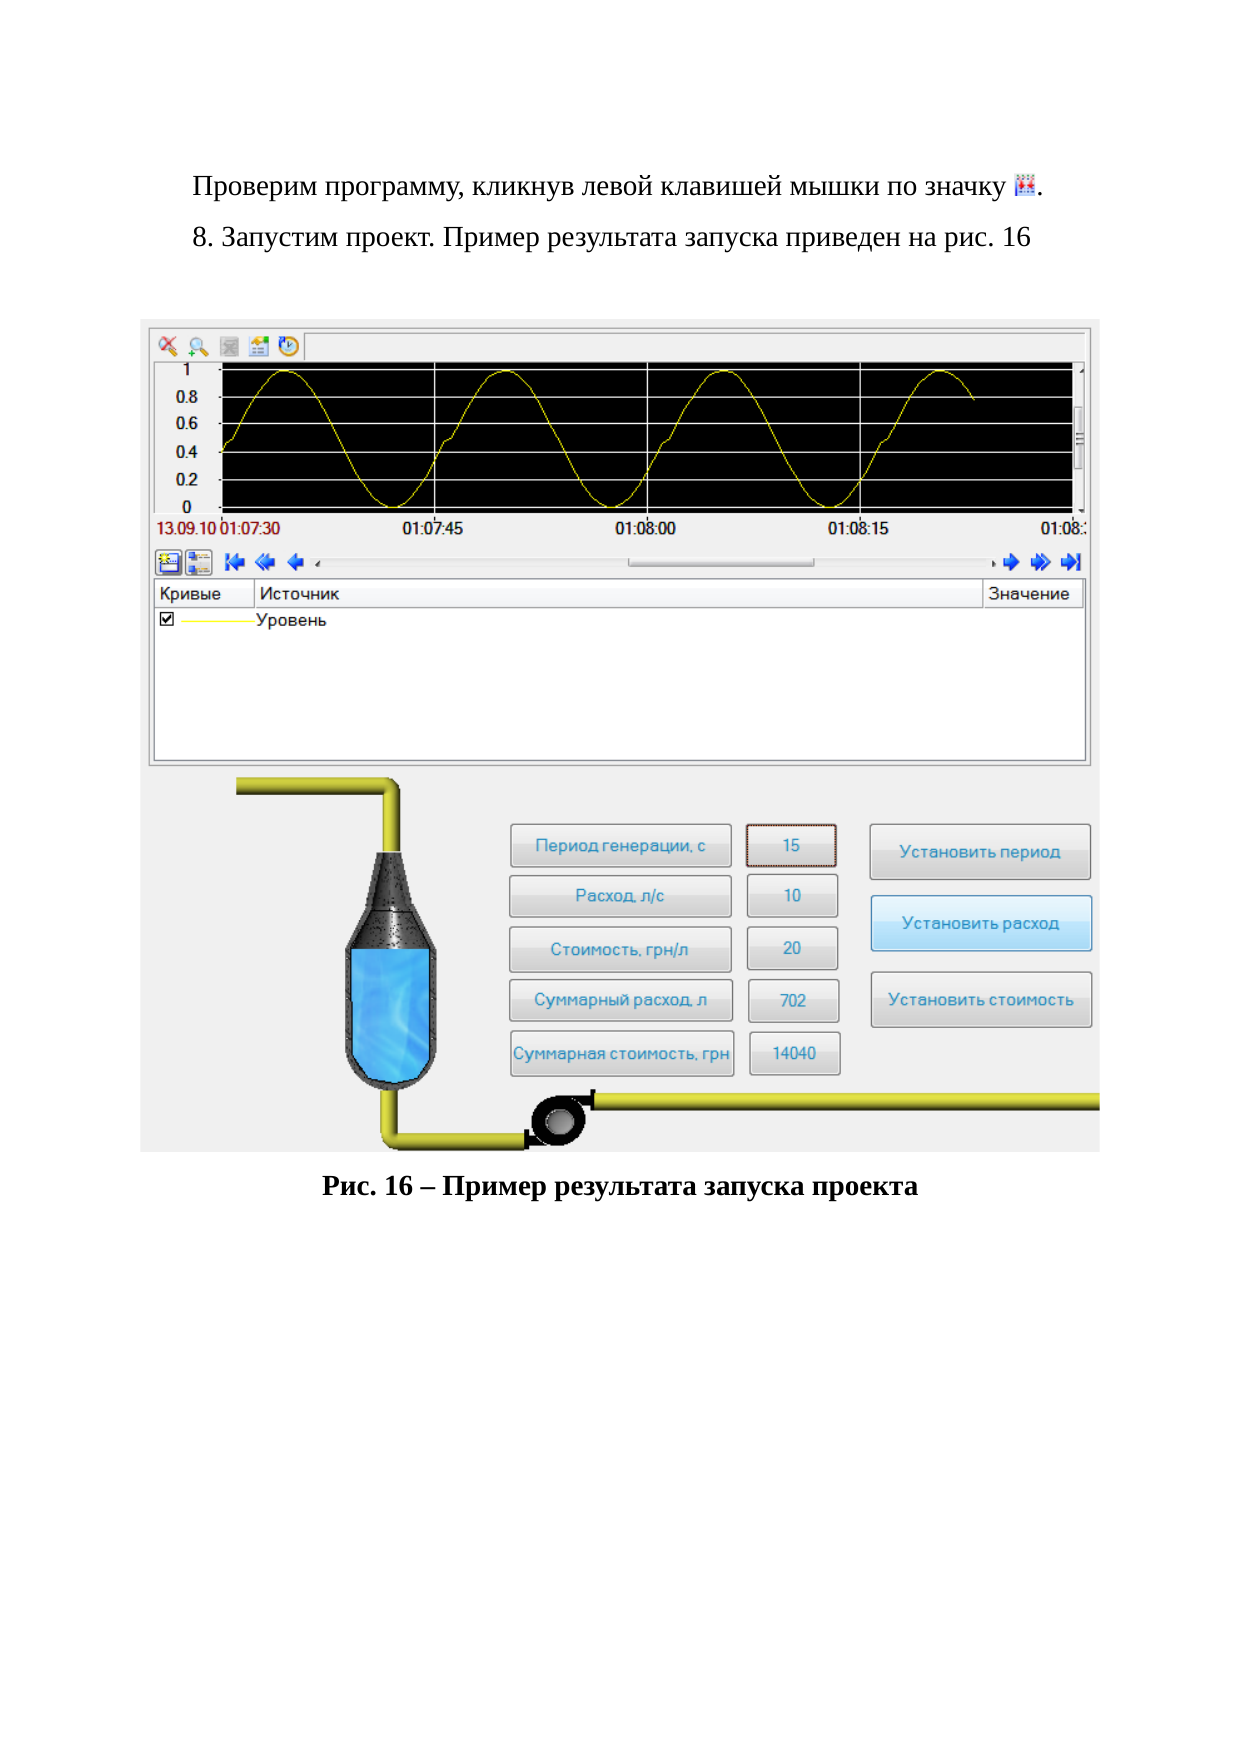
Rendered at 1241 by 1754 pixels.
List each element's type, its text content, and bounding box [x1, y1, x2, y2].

text 8. Запустим проект. Пример результата запуска приведен на рис. 16 [118, 219, 1122, 252]
text Рис. 16 – Пример результата запуска проекта [118, 1168, 1122, 1202]
picture [140, 319, 1100, 1152]
text Проверим программу, кликнув левой клавишей мышки по значку . [118, 168, 1122, 202]
picture [1014, 173, 1035, 196]
